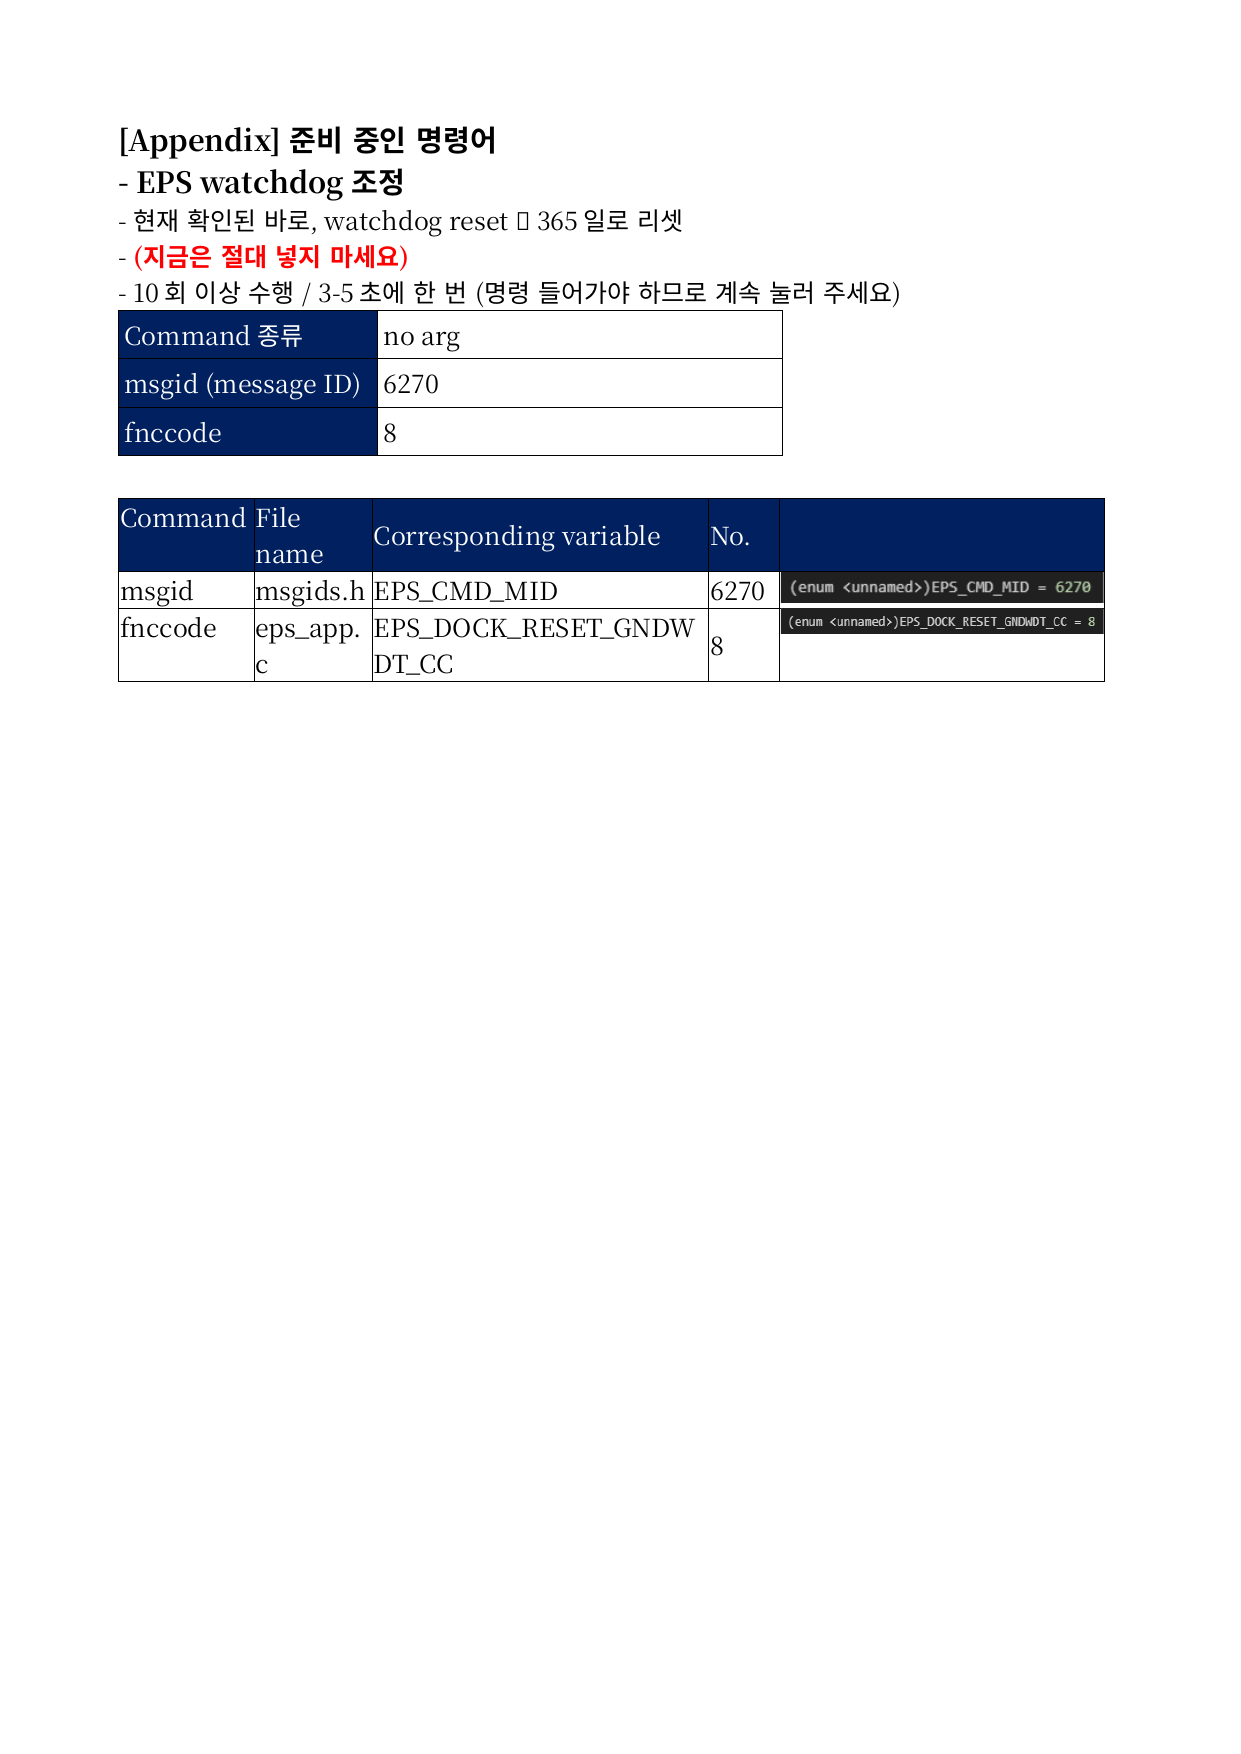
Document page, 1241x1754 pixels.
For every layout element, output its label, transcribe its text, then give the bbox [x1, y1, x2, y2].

table_cell 6270 [378, 359, 782, 407]
table_cell 8 [378, 408, 782, 455]
table_header Corresponding variable [373, 499, 708, 571]
table_header File name [255, 499, 372, 571]
table_header no arg [378, 311, 782, 358]
table_cell fnccode [119, 609, 254, 681]
table_cell msgid [119, 572, 254, 608]
table_cell EPS_CMD_MID [373, 572, 708, 608]
picture [780, 608, 1104, 634]
text - 10회 이상 수행 / 3-5초에 한 번 (명령 들어가야 하므로 계속 눌러 주세요) [118, 274, 1122, 310]
table_cell 6270 [709, 572, 779, 608]
table_header [780, 499, 1104, 571]
table_cell EPS_DOCK_RESET_GNDWDT_CC [373, 609, 708, 681]
text [Appendix] 준비 중인 명령어 - EPS watchdog 조정 [118, 118, 1122, 202]
table_cell fnccode [119, 408, 377, 455]
table_cell eps_app.c [255, 609, 372, 681]
text - 현재 확인된 바로, watchdog reset  365일로 리셋 [118, 202, 1122, 238]
table_cell [780, 603, 1104, 608]
table_cell msgids.h [255, 572, 372, 608]
table_cell msgid (message ID) [119, 359, 377, 407]
picture [780, 572, 1104, 603]
table_header Command 종류 [119, 311, 377, 358]
table_cell 8 [709, 609, 779, 681]
text - (지금은 절대 넣지 마세요) [118, 238, 1122, 274]
table_header Command [119, 499, 254, 571]
table_cell [780, 634, 1104, 681]
table_header No. [709, 499, 779, 571]
